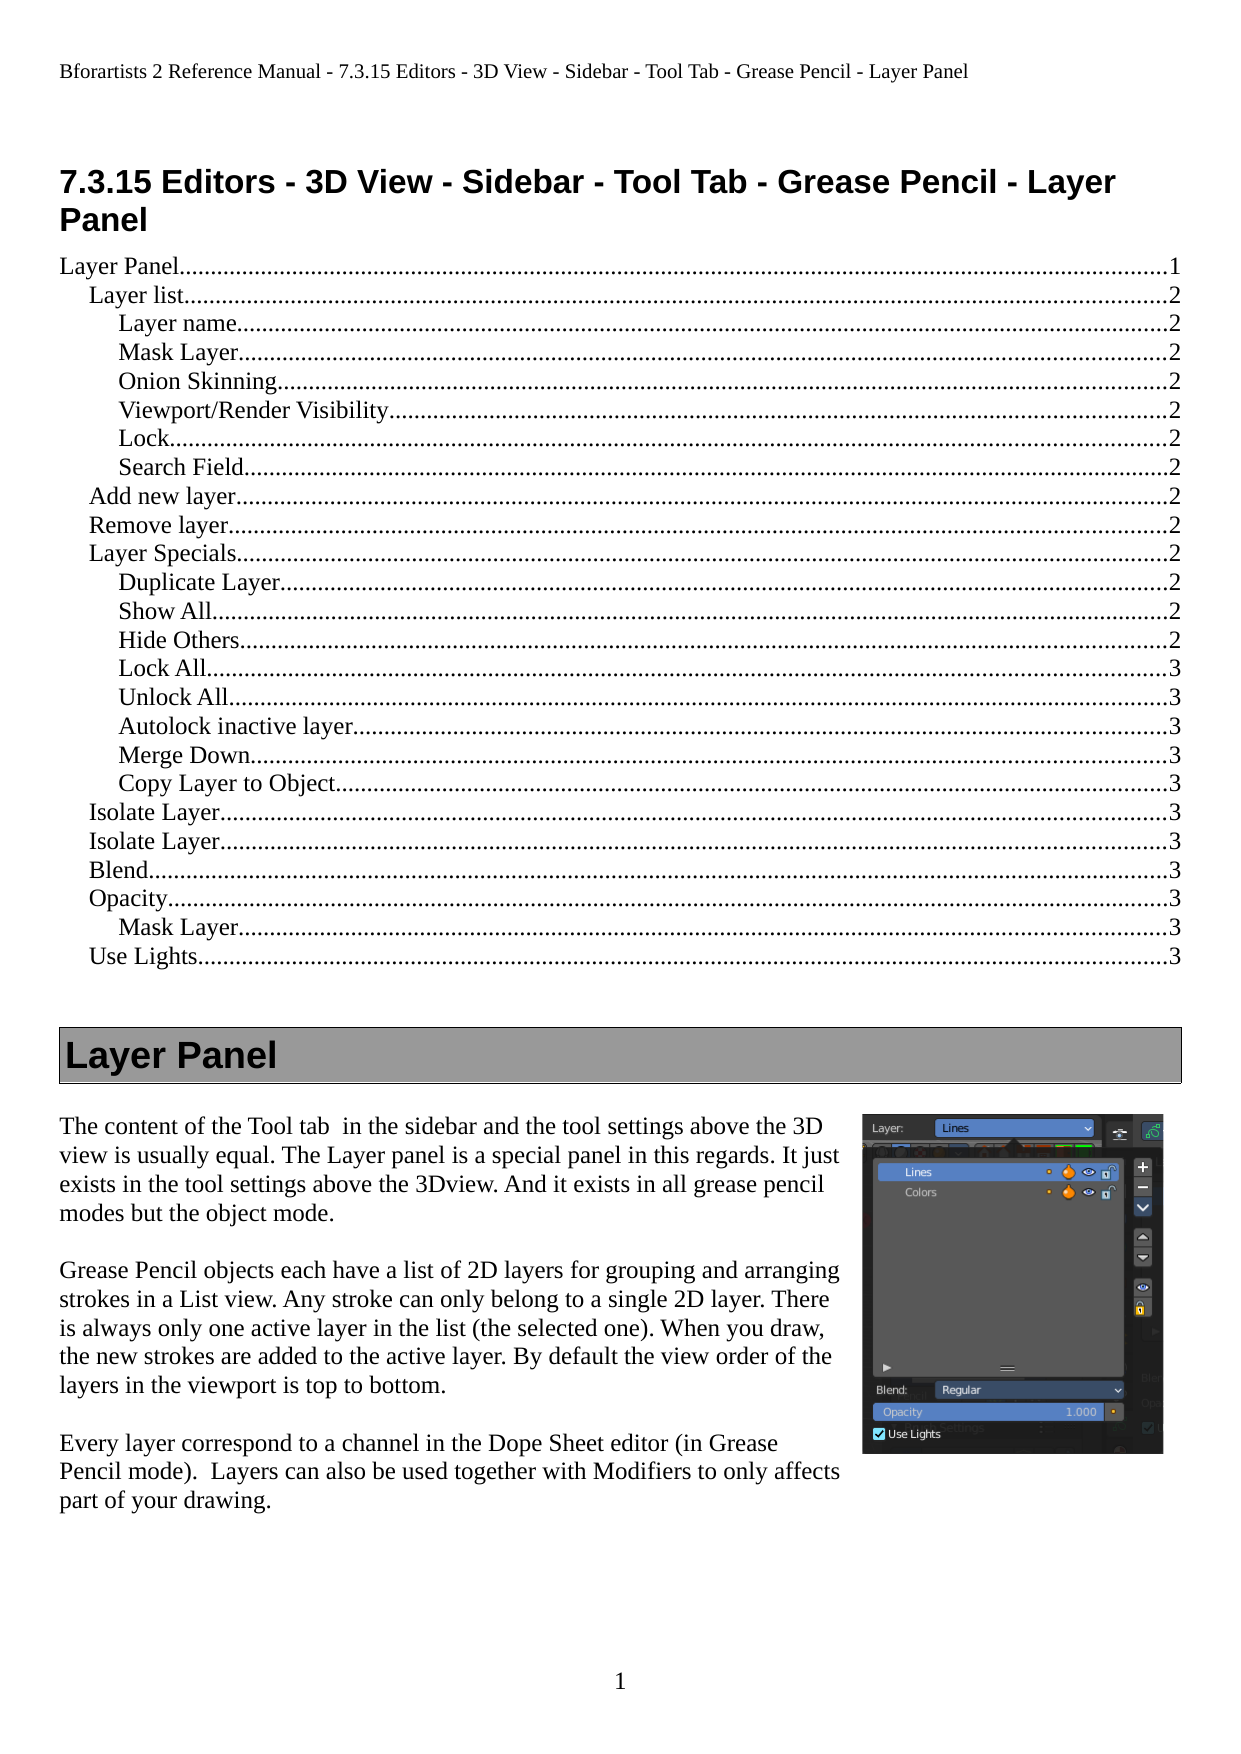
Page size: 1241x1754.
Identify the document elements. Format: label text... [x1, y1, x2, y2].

subtitle 7.3.15 Editors - 3D View - Sidebar - Tool Tab - Grease Pencil - Layer Panel [59, 162, 1181, 238]
text Onion Skinning 2 [118, 366, 1181, 395]
text Lock All 3 [118, 653, 1181, 682]
text Duplicate Layer 2 [118, 567, 1181, 596]
text Viewport/Render Visibility 2 [118, 395, 1181, 423]
text Layer name 2 [118, 308, 1181, 337]
text Hide Others 2 [118, 625, 1181, 653]
text Remove layer 2 [88, 510, 1181, 538]
text Show All 2 [118, 596, 1181, 625]
text Mask Layer 2 [118, 337, 1181, 366]
table_header Layer Panel [60, 1028, 1181, 1082]
text Layer Specials 2 [88, 538, 1181, 567]
text Merge Down 3 [118, 740, 1181, 768]
picture [862, 1114, 1164, 1454]
text Every layer correspond to a channel in the Dope Sheet editor (in Grease Pencil mode). Layers can also be used together with Modifiers to only affects part of your drawing. [59, 1428, 1181, 1514]
text Autolock inactive layer 3 [118, 711, 1181, 740]
text Layer list 2 [88, 280, 1181, 308]
text Blend 3 [88, 855, 1181, 883]
text Layer Panel 1 [59, 251, 1181, 280]
text Search Field 2 [118, 452, 1181, 481]
text Lock 2 [118, 423, 1181, 452]
text Mask Layer 3 [118, 912, 1181, 941]
text The content of the Tool tab in the sidebar and the tool settings above the 3D view is usually equal. The Layer panel is a special panel in this regards. It just exists in the tool settings above the 3Dview. And it exists in all grease pencil modes but the object mode. [59, 1111, 1181, 1226]
text Use Lights 3 [88, 941, 1181, 970]
text Copy Layer to Object 3 [118, 768, 1181, 797]
text Unlock All 3 [118, 682, 1181, 711]
text Isolate Layer 3 [88, 826, 1181, 855]
text Opacity 3 [88, 883, 1181, 912]
text Isolate Layer 3 [88, 797, 1181, 826]
text Add new layer 2 [88, 481, 1181, 510]
text Grease Pencil objects each have a list of 2D layers for grouping and arranging strokes in a List view. Any stroke can only belong to a single 2D layer. There is always only one active layer in the list (the selected one). When you draw, the new strokes are added to the active layer. By default the view order of the layers in the viewport is top to bottom. [59, 1255, 862, 1399]
